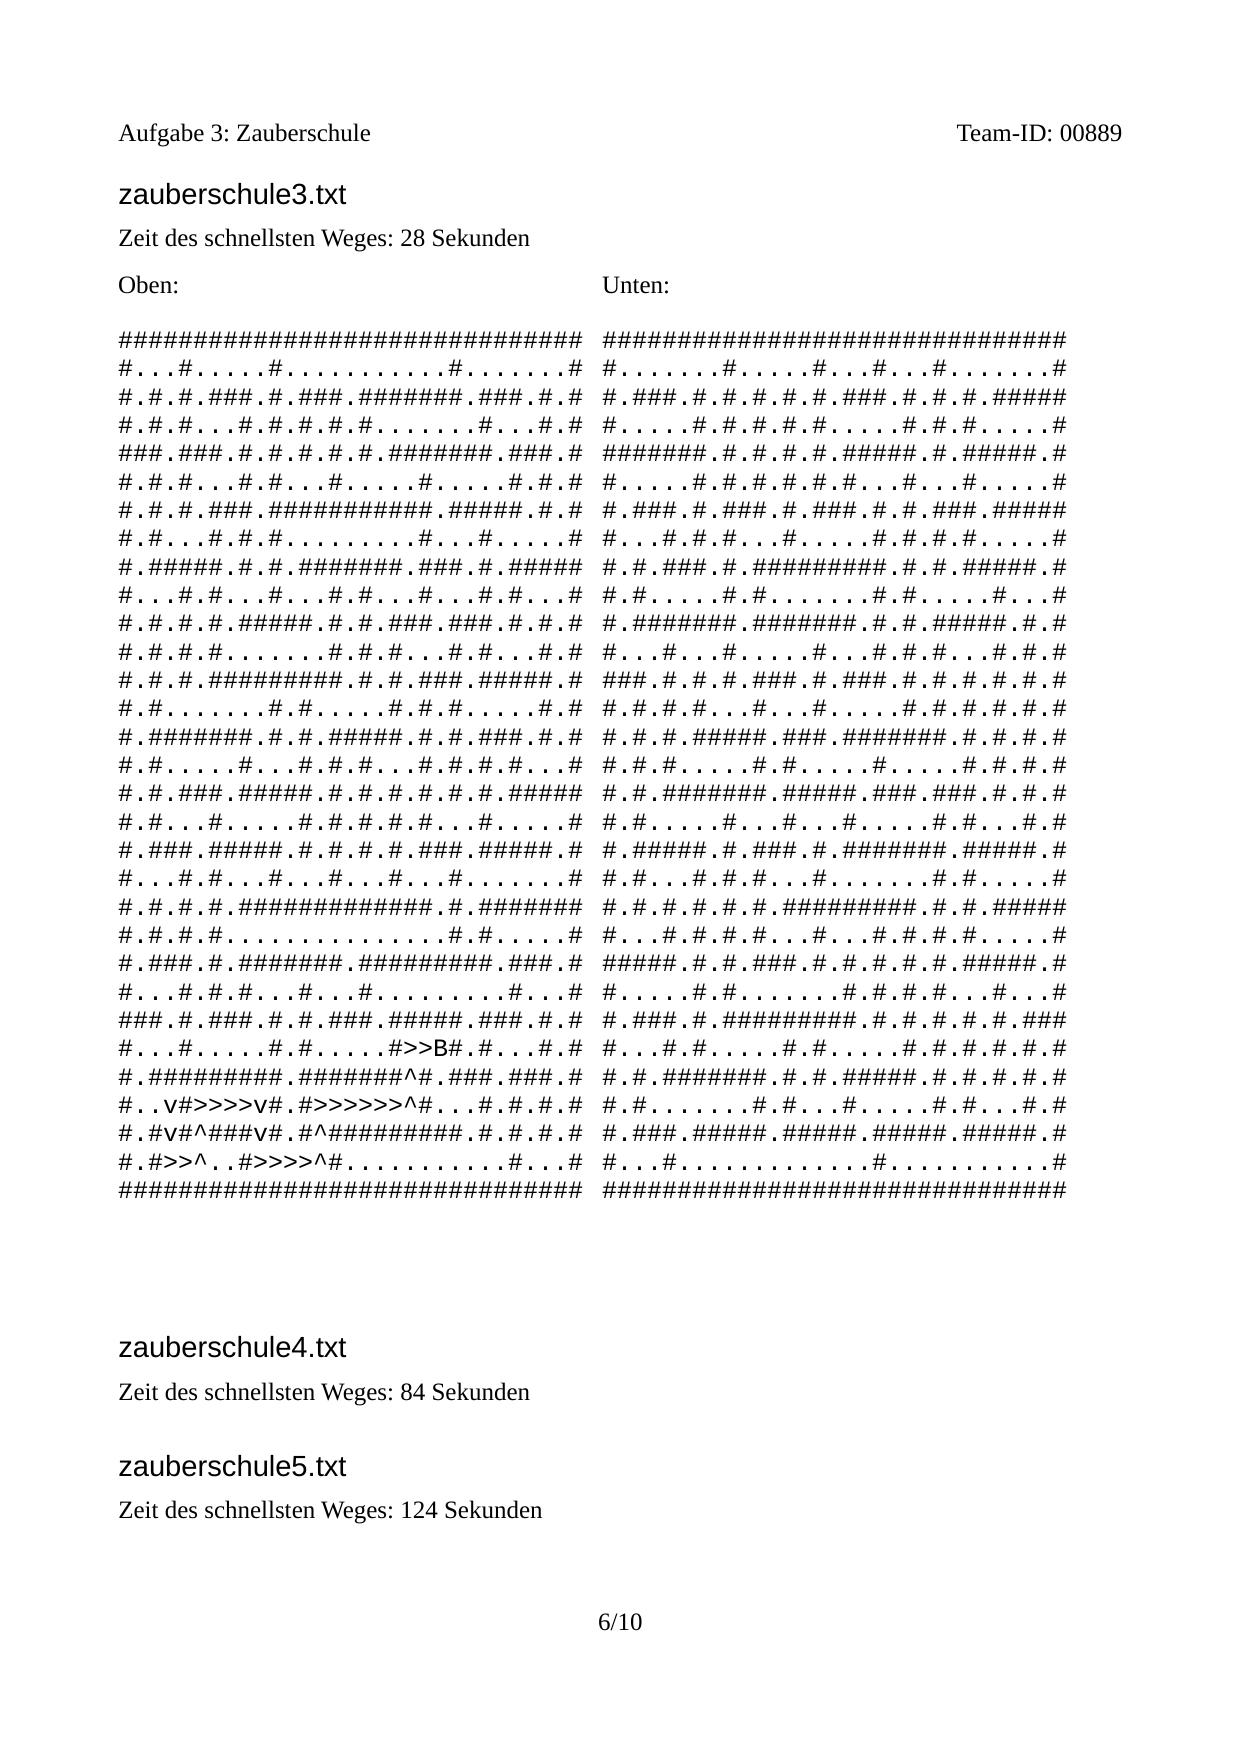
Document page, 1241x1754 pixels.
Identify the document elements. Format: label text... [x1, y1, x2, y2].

text Zeit des schnellsten Weges: 124 Sekunden [118, 1495, 1122, 1524]
subtitle zauberschule4.txt [118, 1331, 1122, 1364]
text Zeit des schnellsten Weges: 84 Sekunden [118, 1377, 1122, 1405]
text Zeit des schnellsten Weges: 28 Sekunden [118, 223, 1122, 252]
subtitle zauberschule5.txt [118, 1449, 1122, 1483]
subtitle zauberschule3.txt [118, 177, 1122, 210]
